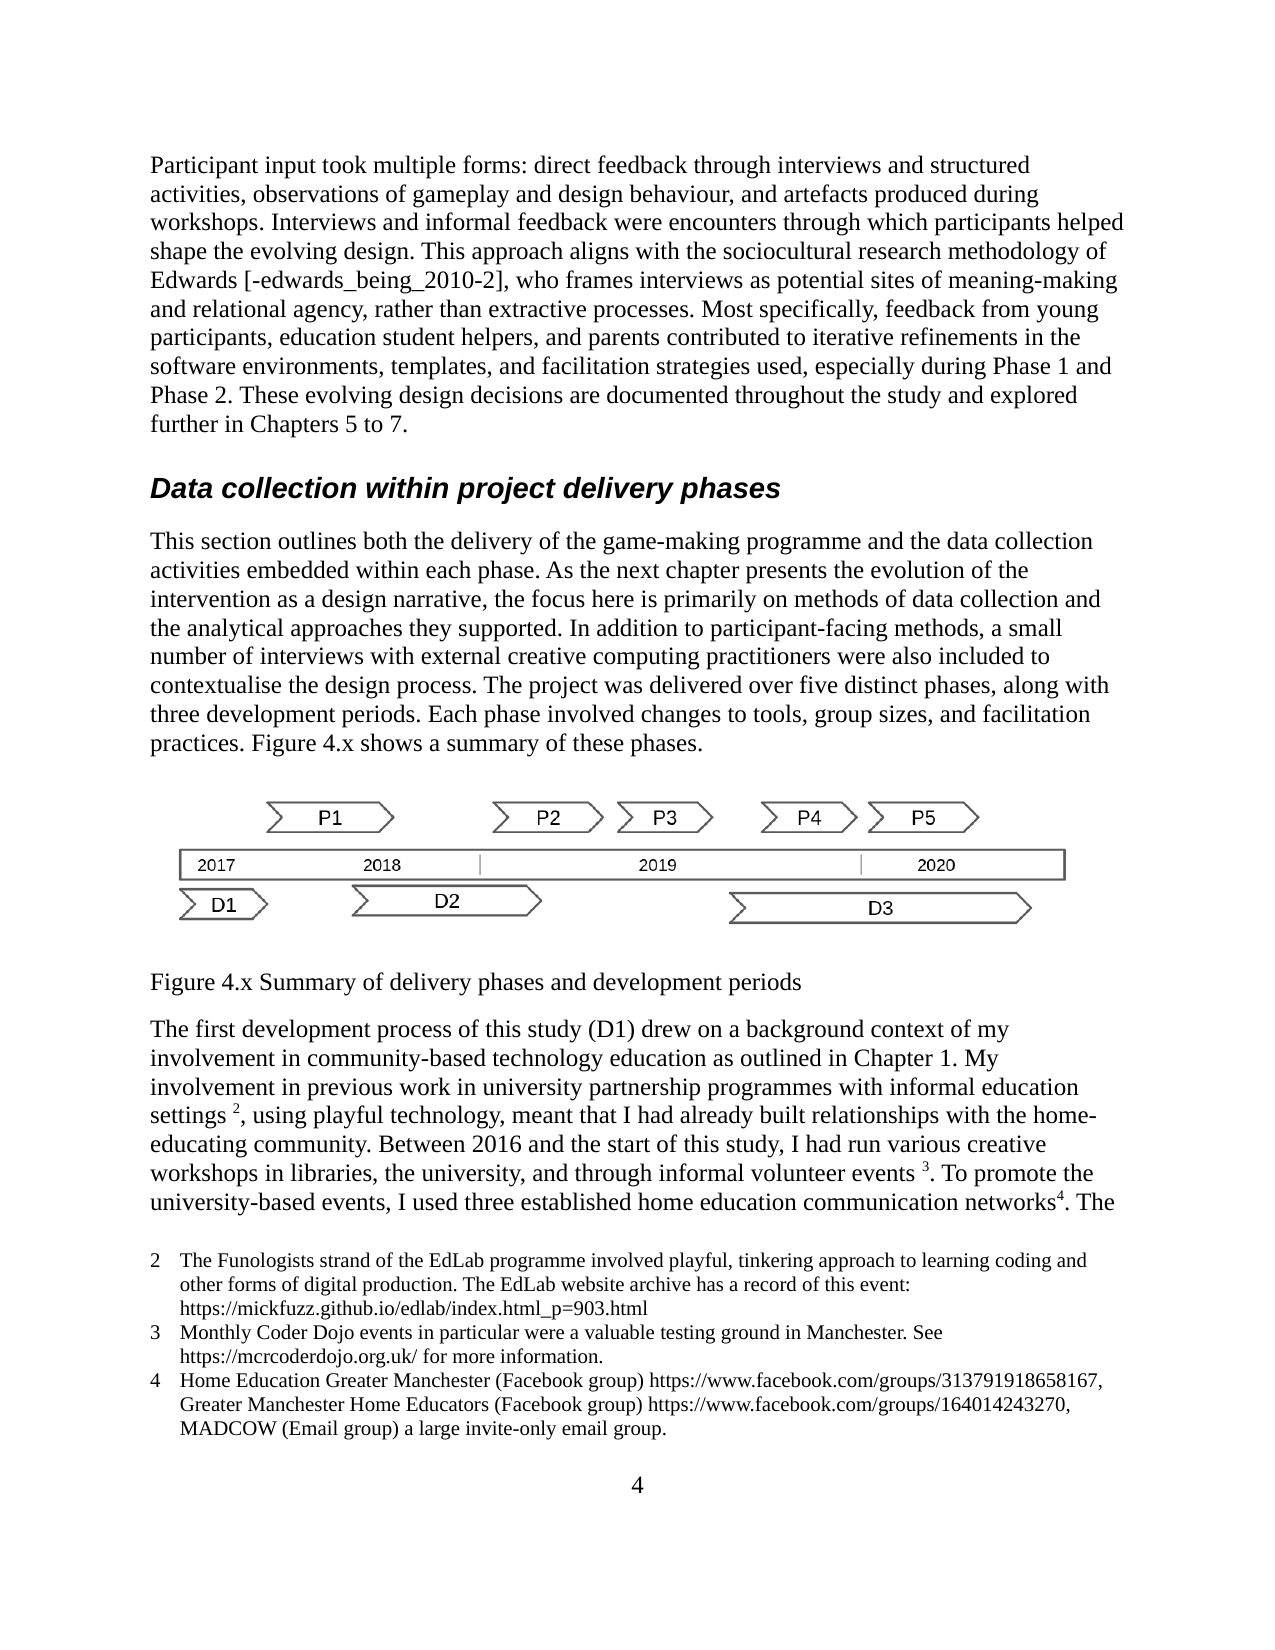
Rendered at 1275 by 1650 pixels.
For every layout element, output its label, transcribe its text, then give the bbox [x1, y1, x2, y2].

picture [150, 774, 1106, 950]
text Participant input took multiple forms: direct feedback through interviews and structured activities, observations of gameplay and design behaviour, and artefacts produced during workshops. Interviews and informal feedback were encounters through which participants helped shape the evolving design. This approach aligns with the sociocultural research methodology of Edwards [-edwards_being_2010-2], who frames interviews as potential sites of meaning-making and relational agency, rather than extractive processes. Most specifically, feedback from young participants, education student helpers, and parents contributed to iterative refinements in the software environments, templates, and facilitation strategies used, especially during Phase 1 and Phase 2. These evolving design decisions are documented throughout the study and explored further in Chapters 5 to 7. [150, 150, 1125, 437]
text The first development process of this study (D1) drew on a background context of my involvement in community-based technology education as outlined in Chapter 1. My involvement in previous work in university partnership programmes with informal education settings , using playful technology, meant that I had already built relationships with the home-educating community. Between 2016 and the start of this study, I had run various creative workshops in libraries, the university, and through informal volunteer events . To promote the university-based events, I used three established home education communication networks. The recruitment process of this study followed this previous pattern. I shared an invitation to participate to those three groups, asking interested families to contact me by email . Once contacted by potential participants, I sent them a participation sheet and asked for confirmation of attendance . [150, 1014, 1125, 1215]
text Monthly Coder Dojo events in particular were a valuable testing ground in Manchester. See https://mcrcoderdojo.org.uk/ for more information. [150, 1320, 1125, 1368]
text The Funologists strand of the EdLab programme involved playful, tinkering approach to learning coding and other forms of digital production. The EdLab website archive has a record of this event: https://mickfuzz.github.io/edlab/index.html_p=903.html [150, 1247, 1125, 1320]
text Figure 4.x Summary of delivery phases and development periods [150, 967, 1125, 996]
text This section outlines both the delivery of the game-making programme and the data collection activities embedded within each phase. As the next chapter presents the evolution of the intervention as a design narrative, the focus here is primarily on methods of data collection and the analytical approaches they supported. In addition to participant-facing methods, a small number of interviews with external creative computing practitioners were also included to contextualise the design process. The project was delivered over five distinct phases, along with three development periods. Each phase involved changes to tools, group sizes, and facilitation practices. Figure 4.x shows a summary of these phases. [150, 526, 1125, 756]
text Home Education Greater Manchester (Facebook group) https://www.facebook.com/groups/313791918658167, Greater Manchester Home Educators (Facebook group) https://www.facebook.com/groups/164014243270, MADCOW (Email group) a large invite-only email group. [150, 1368, 1125, 1440]
subtitle Data collection within project delivery phases [150, 471, 1125, 505]
